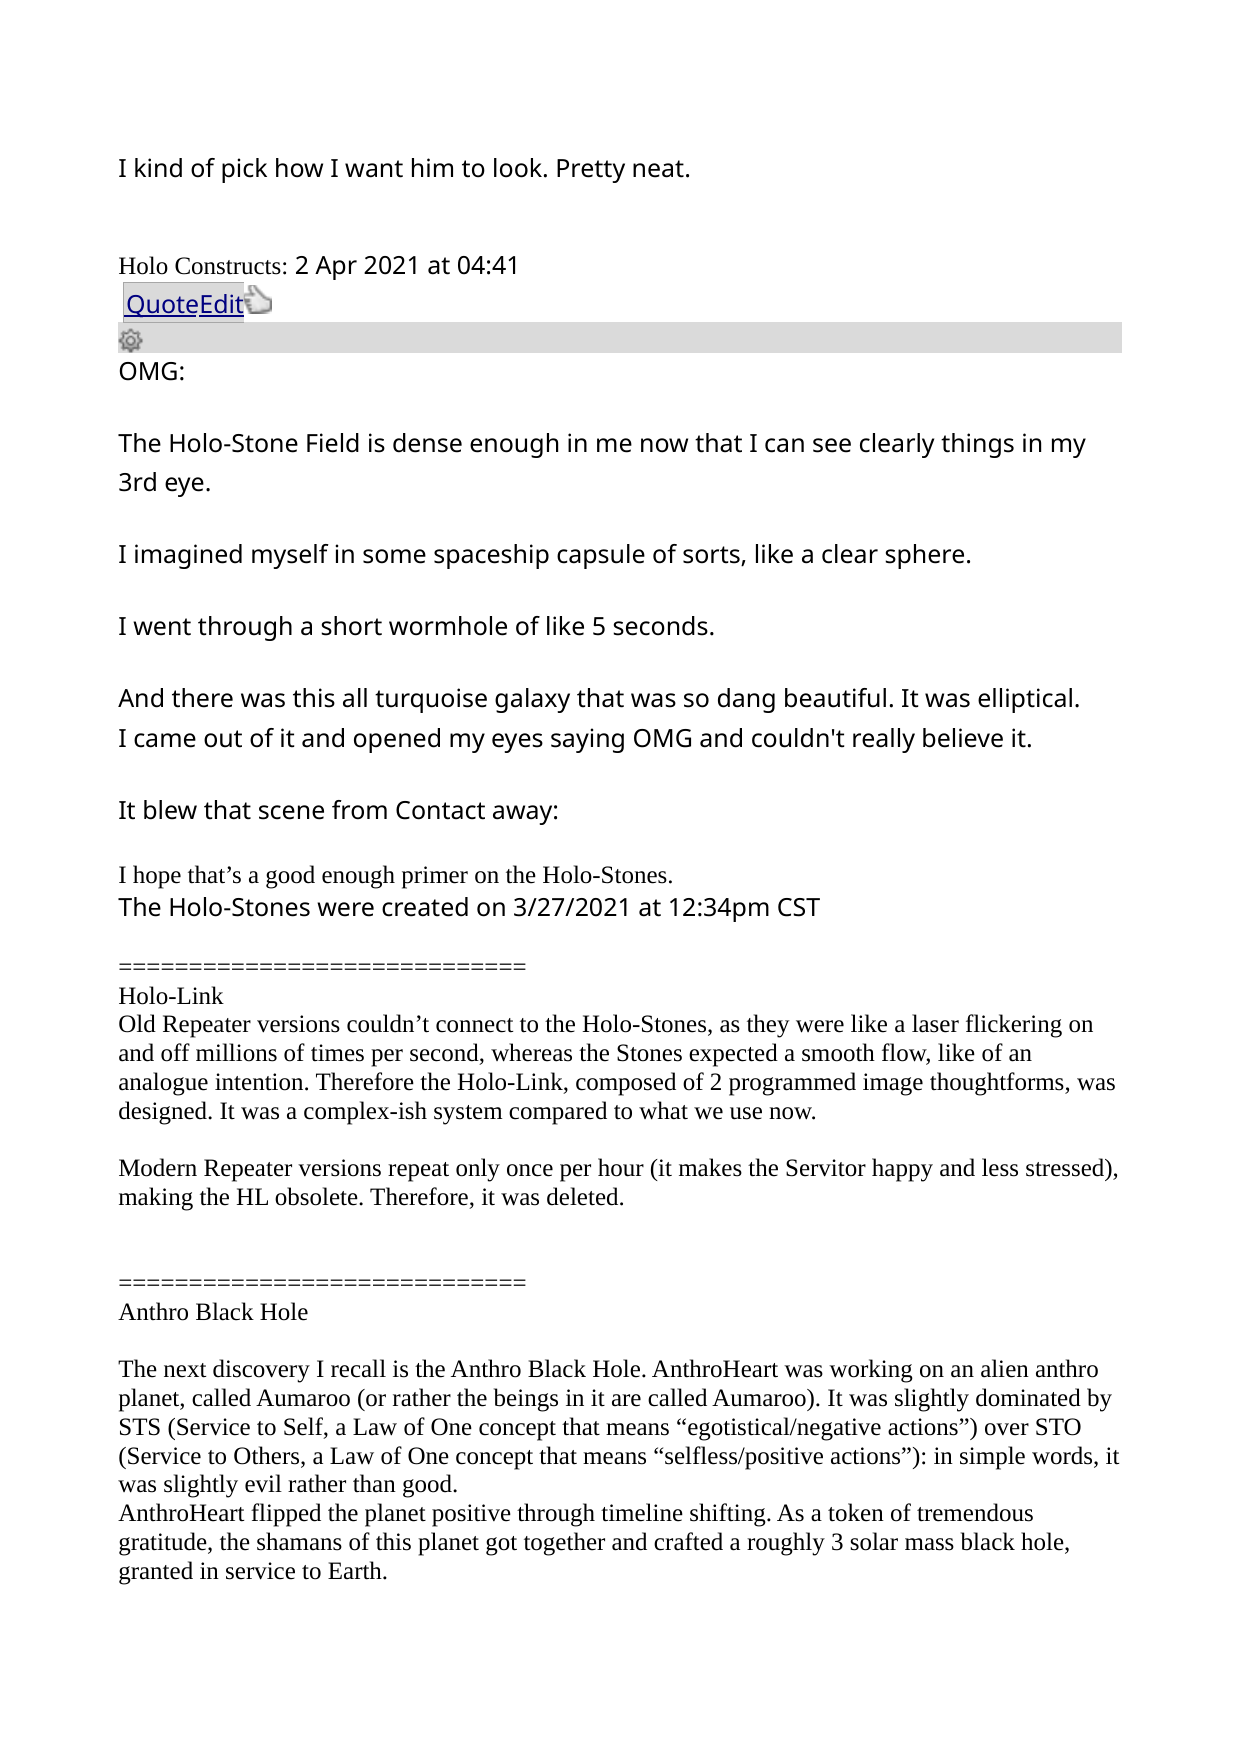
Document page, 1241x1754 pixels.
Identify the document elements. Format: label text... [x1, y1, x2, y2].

text Holo-Link [118, 981, 1122, 1009]
text I came out of it and opened my eyes saying OMG and couldn't really believe it. [118, 720, 1122, 754]
text The next discovery I recall is the Anthro Black Hole. AnthroHeart was working on an alien anthro planet, called Aumaroo (or rather the beings in it are called Aumaroo). It was slightly dominated by STS (Service to Self, a Law of One concept that means “egotistical/negative actions”) over STO (Service to Others, a Law of One concept that means “selfless/positive actions”): in simple words, it was slightly evil rather than good. [118, 1354, 1122, 1498]
text ============================= [118, 952, 1122, 981]
text AnthroHeart flipped the planet positive through timeline shifting. As a token of tremendous gratitude, the shamans of this planet got together and crafted a roughly 3 solar mass black hole, granted in service to Earth. [118, 1498, 1122, 1584]
text It blew that scene from Contact away: [118, 792, 1122, 827]
text And there was this all turquoise galaxy that was so dang beautiful. It was elliptical. [118, 681, 1122, 715]
text Modern Repeater versions repeat only once per hour (it makes the Servitor happy and less stressed), making the HL obsolete. Therefore, it was deleted. [118, 1153, 1122, 1211]
text I imagined myself in some spaceship capsule of sorts, like a clear sphere. [118, 537, 1122, 571]
text ============================= [118, 1268, 1122, 1297]
text Holo Constructs: 2 Apr 2021 at 04:41 [118, 248, 1122, 282]
text Old Repeater versions couldn’t connect to the Holo-Stones, as they were like a laser flickering on and off millions of times per second, whereas the Stones expected a smooth flow, like of an analogue intention. Therefore the Holo-Link, composed of 2 programmed image thoughtforms, was designed. It was a complex-ish system compared to what we use now. [118, 1009, 1122, 1124]
text QuoteEdit [124, 282, 1122, 322]
text OMG: [118, 353, 1122, 387]
picture [243, 285, 272, 314]
text The Holo-Stones were created on 3/27/2021 at 12:34pm CST [118, 889, 1122, 923]
text Anthro Black Hole [118, 1297, 1122, 1326]
text I hope that’s a good enough primer on the Holo-Stones. [118, 860, 1122, 889]
picture [118, 328, 144, 354]
text I kind of pick how I want him to look. Pretty neat. [118, 151, 1122, 185]
text The Holo-Stone Field is dense enough in me now that I can see clearly things in my 3rd eye. [118, 425, 1122, 499]
text I went through a short wormhole of like 5 seconds. [118, 609, 1122, 643]
